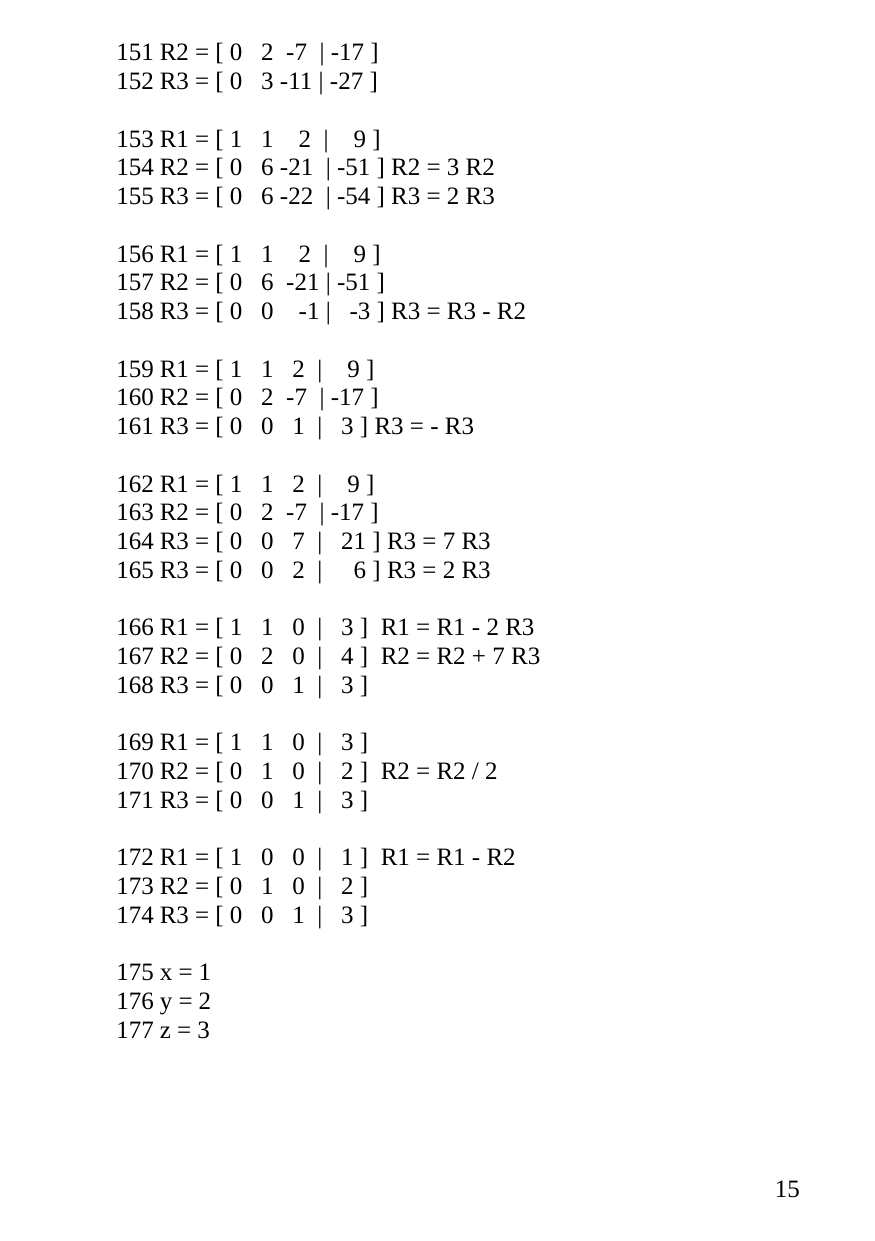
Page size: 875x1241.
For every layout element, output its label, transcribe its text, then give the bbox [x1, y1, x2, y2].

table_cell 151 [112, 38, 156, 66]
table_cell R1 = [ 1 1 2 | 9 ] [156, 469, 814, 497]
table_cell R3 = [ 0 0 -1 | -3 ] R3 = R3 - R2 [156, 296, 814, 325]
table_cell R3 = [ 0 0 7 | 21 ] R3 = 7 R3 [156, 526, 814, 555]
table_cell [156, 440, 814, 469]
table_cell R2 = [ 0 2 0 | 4 ] R2 = R2 + 7 R3 [156, 641, 814, 670]
table_cell 166 [112, 613, 156, 641]
table_cell [112, 929, 156, 957]
table_cell 155 [112, 181, 156, 210]
table_cell [156, 584, 814, 612]
table_cell 171 [112, 785, 156, 814]
table_cell 165 [112, 555, 156, 584]
table_cell 176 [112, 986, 156, 1015]
table_cell 163 [112, 498, 156, 526]
table_cell [112, 1044, 156, 1072]
table_cell [156, 325, 814, 354]
table_cell 169 [112, 728, 156, 756]
table_cell [112, 210, 156, 239]
table_cell R3 = [ 0 0 1 | 3 ] [156, 785, 814, 814]
table_cell R1 = [ 1 1 0 | 3 ] R1 = R1 - 2 R3 [156, 613, 814, 641]
table_cell 164 [112, 526, 156, 555]
table_cell R2 = [ 0 2 -7 | -17 ] [156, 38, 814, 66]
table_cell R3 = [ 0 3 -11 | -27 ] [156, 66, 814, 95]
table_cell 170 [112, 756, 156, 785]
table_cell R3 = [ 0 0 1 | 3 ] [156, 900, 814, 929]
table_cell R3 = [ 0 6 -22 | -54 ] R3 = 2 R3 [156, 181, 814, 210]
table_cell 168 [112, 670, 156, 699]
table_cell [112, 814, 156, 842]
table_cell R2 = [ 0 6 -21 | -51 ] R2 = 3 R2 [156, 153, 814, 181]
table_cell [156, 95, 814, 124]
table_cell [112, 95, 156, 124]
table_cell 173 [112, 871, 156, 900]
table_cell 174 [112, 900, 156, 929]
table_cell [156, 1044, 814, 1072]
table_cell R1 = [ 1 1 0 | 3 ] [156, 728, 814, 756]
table_cell 172 [112, 843, 156, 871]
table_cell R1 = [ 1 0 0 | 1 ] R1 = R1 - R2 [156, 843, 814, 871]
table_cell 160 [112, 383, 156, 411]
table_cell 158 [112, 296, 156, 325]
table_cell [156, 699, 814, 727]
table_cell R3 = [ 0 0 2 | 6 ] R3 = 2 R3 [156, 555, 814, 584]
table_cell x = 1 [156, 958, 814, 986]
table_cell R3 = [ 0 0 1 | 3 ] R3 = - R3 [156, 411, 814, 440]
table_cell [156, 929, 814, 957]
table_cell 167 [112, 641, 156, 670]
table_cell R1 = [ 1 1 2 | 9 ] [156, 124, 814, 152]
table_cell z = 3 [156, 1015, 814, 1044]
table_cell 153 [112, 124, 156, 152]
table_cell 175 [112, 958, 156, 986]
table_cell [112, 325, 156, 354]
table_cell 177 [112, 1015, 156, 1044]
table_cell R1 = [ 1 1 2 | 9 ] [156, 354, 814, 382]
table_cell R2 = [ 0 1 0 | 2 ] [156, 871, 814, 900]
table_cell y = 2 [156, 986, 814, 1015]
table_cell R2 = [ 0 2 -7 | -17 ] [156, 383, 814, 411]
table_cell 161 [112, 411, 156, 440]
table_cell R2 = [ 0 6 -21 | -51 ] [156, 268, 814, 296]
table_cell [112, 584, 156, 612]
table_cell 156 [112, 239, 156, 267]
table_cell 157 [112, 268, 156, 296]
table_cell [156, 814, 814, 842]
table_cell R1 = [ 1 1 2 | 9 ] [156, 239, 814, 267]
table_cell R2 = [ 0 1 0 | 2 ] R2 = R2 / 2 [156, 756, 814, 785]
table_cell 152 [112, 66, 156, 95]
table_cell [112, 440, 156, 469]
table_cell 159 [112, 354, 156, 382]
table_cell [156, 210, 814, 239]
table_cell 154 [112, 153, 156, 181]
table_cell R3 = [ 0 0 1 | 3 ] [156, 670, 814, 699]
table_cell R2 = [ 0 2 -7 | -17 ] [156, 498, 814, 526]
table_cell 162 [112, 469, 156, 497]
table_cell [112, 699, 156, 727]
